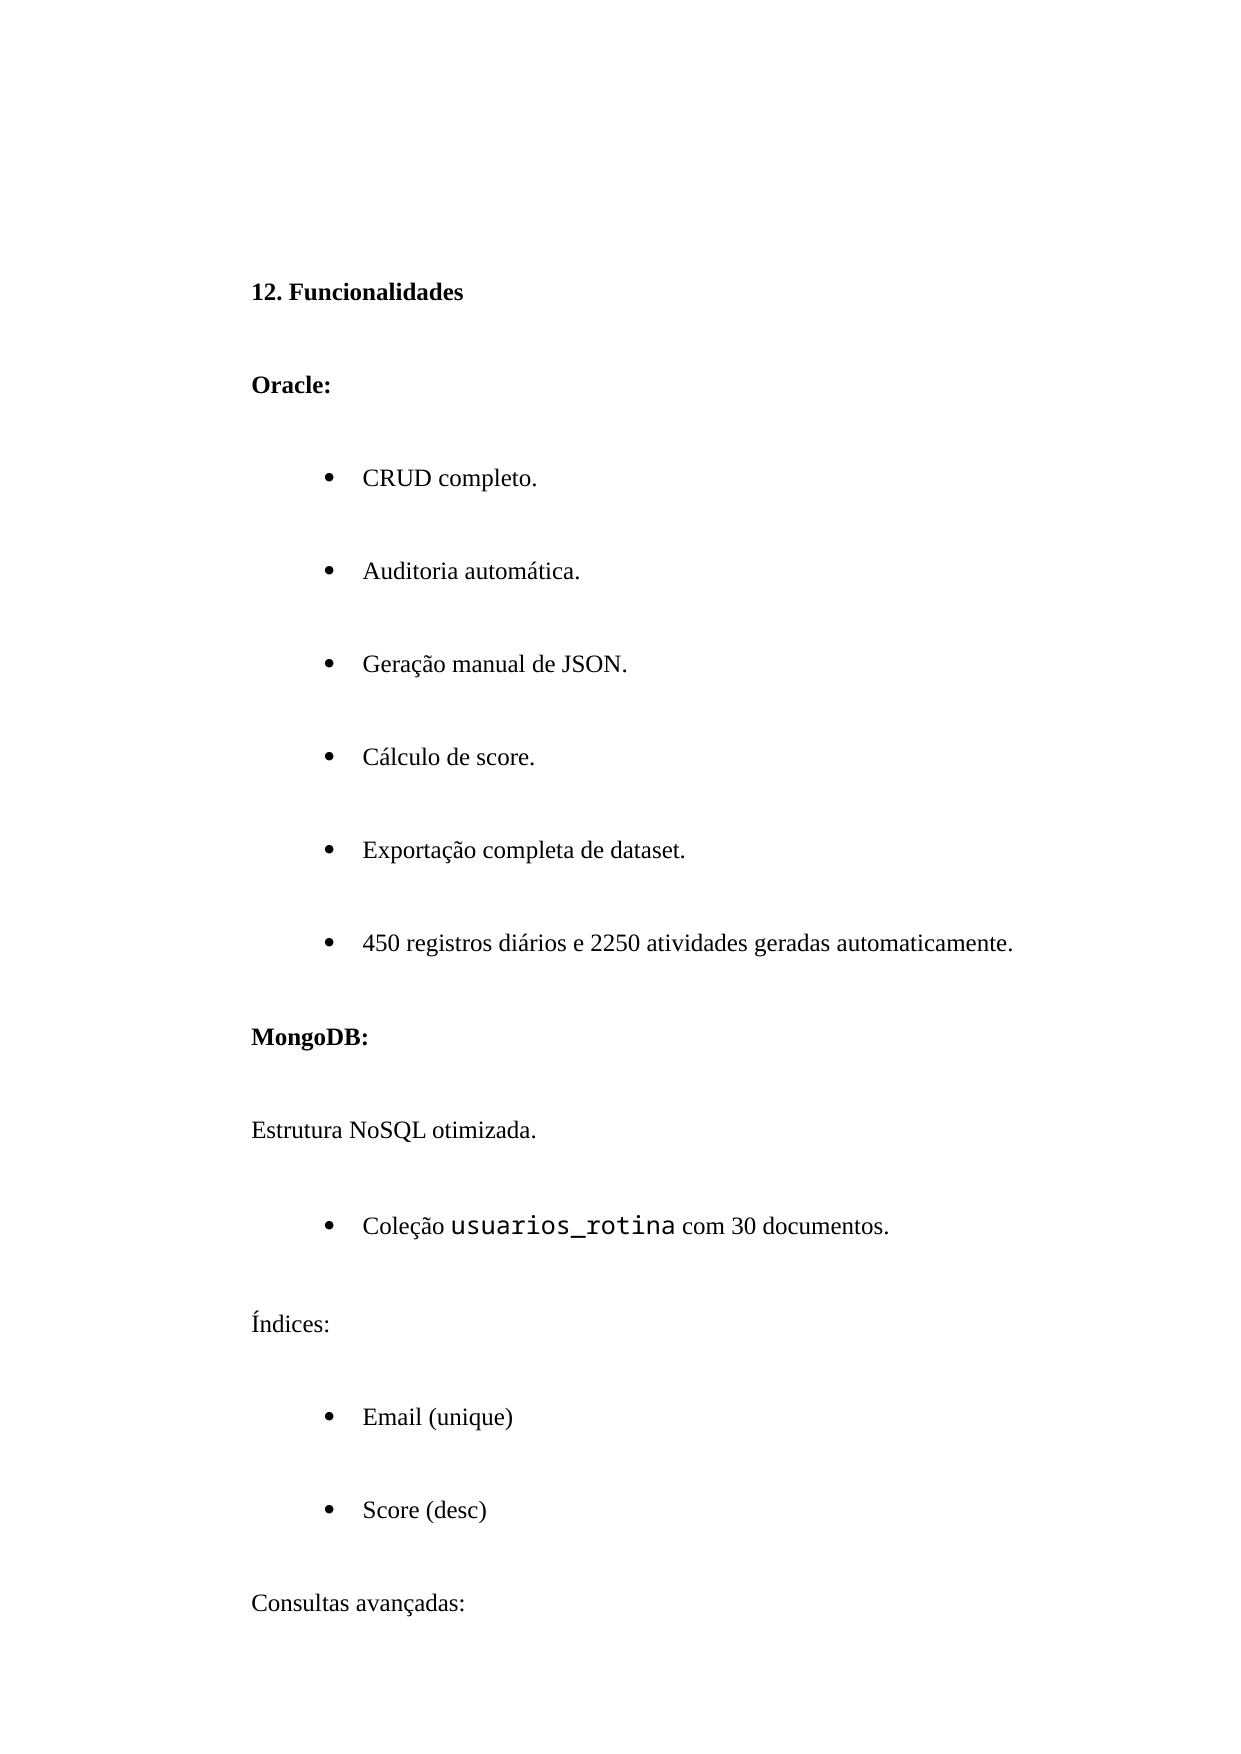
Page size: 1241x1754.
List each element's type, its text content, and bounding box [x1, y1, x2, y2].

text Índices: [177, 1309, 1122, 1338]
list Exportação completa de dataset. [325, 835, 1122, 864]
text Estrutura NoSQL otimizada. [177, 1115, 1122, 1143]
list 450 registros diários e 2250 atividades geradas automaticamente. [325, 928, 1122, 957]
list Email (unique) [325, 1402, 1122, 1431]
list Coleção usuarios_rotina com 30 documentos. [325, 1208, 1122, 1242]
list CRUD completo. [325, 463, 1122, 492]
text Consultas avançadas: [177, 1588, 1122, 1617]
list Cálculo de score. [325, 742, 1122, 771]
list Score (desc) [325, 1495, 1122, 1524]
list Auditoria automática. [325, 556, 1122, 585]
text MongoDB: [177, 1022, 1122, 1050]
list Geração manual de JSON. [325, 649, 1122, 678]
text 12. Funcionalidades [177, 277, 1122, 305]
text Oracle: [177, 370, 1122, 398]
